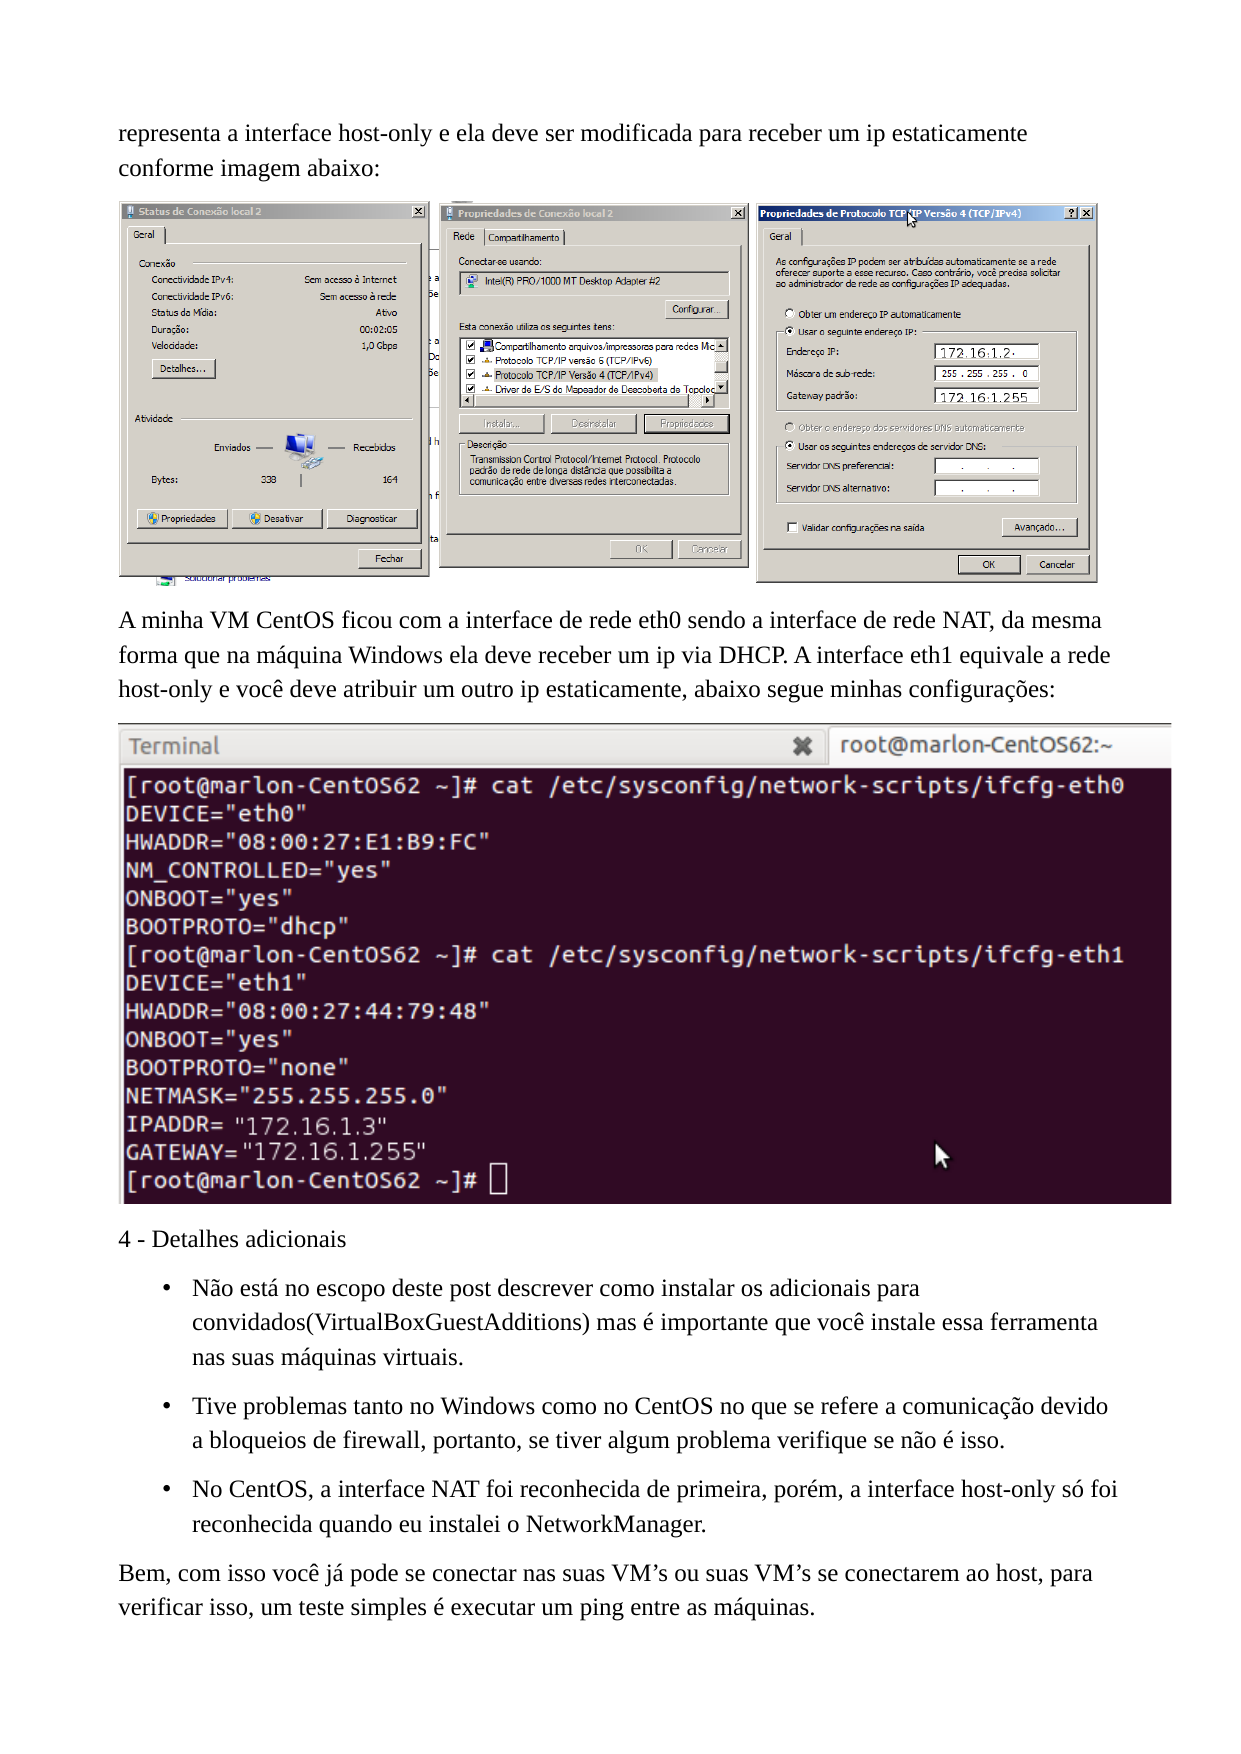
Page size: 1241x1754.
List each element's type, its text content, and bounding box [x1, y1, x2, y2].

picture [118, 723, 1172, 1204]
picture [118, 201, 1103, 586]
list No CentOS, a interface NAT foi reconhecida de primeira, porém, a interface host-only só foi reconhecida quando eu instalei o NetworkManager. [162, 1474, 1122, 1537]
list Não está no escopo deste post descrever como instalar os adicionais para convidados(VirtualBoxGuestAdditions) mas é importante que você instale essa ferramenta nas suas máquinas virtuais. [162, 1273, 1122, 1370]
text Bem, com isso você já pode se conectar nas suas VM’s ou suas VM’s se conectarem ao host, para verificar isso, um teste simples é executar um ping entre as máquinas. [118, 1558, 1122, 1621]
text representa a interface host-only e ela deve ser modificada para receber um ip estaticamente conforme imagem abaixo: [118, 118, 1122, 181]
list Tive problemas tanto no Windows como no CentOS no que se refere a comunicação devido a bloqueios de firewall, portanto, se tiver algum problema verifique se não é isso. [162, 1391, 1122, 1454]
text 4 - Detalhes adicionais [118, 1224, 1122, 1252]
text A minha VM CentOS ficou com a interface de rede eth0 sendo a interface de rede NAT, da mesma forma que na máquina Windows ela deve receber um ip via DHCP. A interface eth1 equivale a rede host-only e você deve atribuir um outro ip estaticamente, abaixo segue minhas configurações: [118, 606, 1122, 703]
